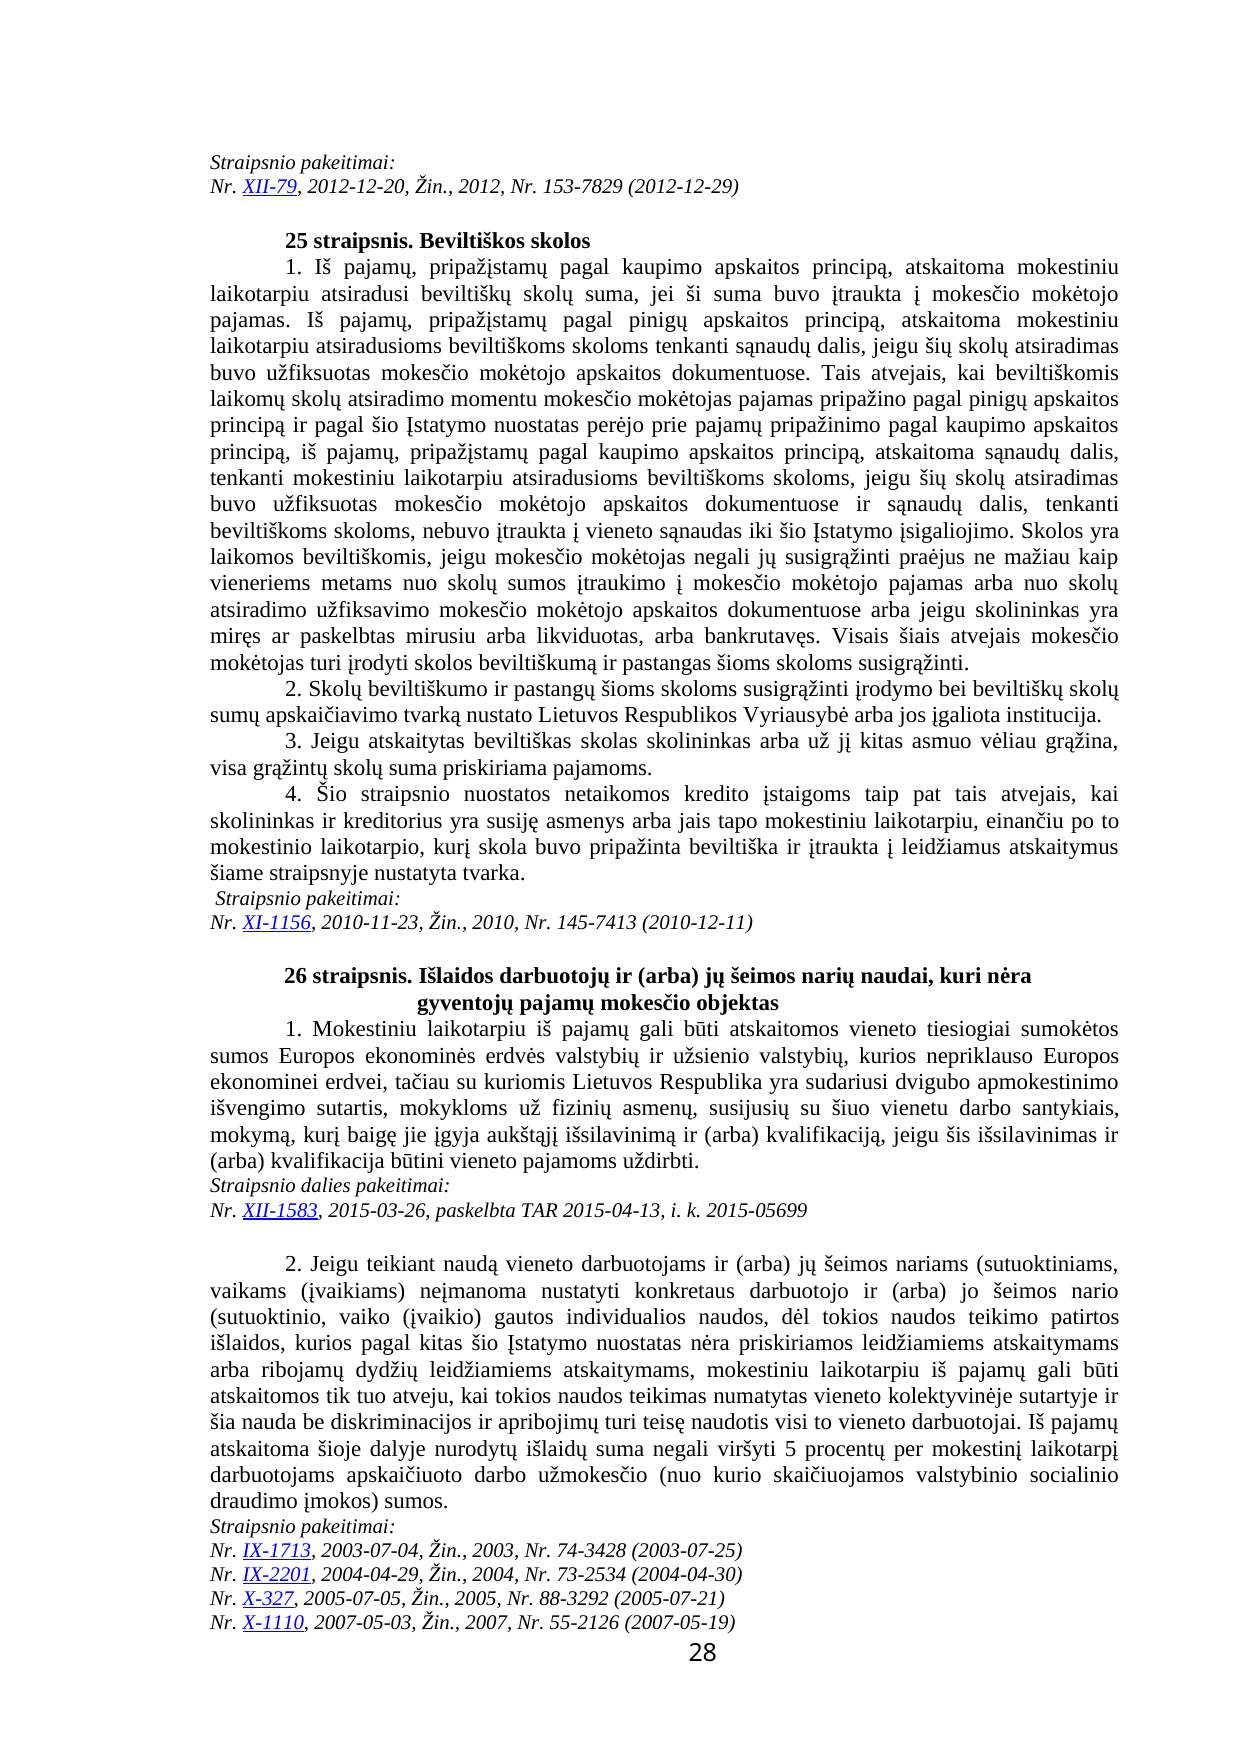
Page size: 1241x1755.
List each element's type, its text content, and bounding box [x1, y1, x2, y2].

text 2. Jeigu teikiant naudą vieneto darbuotojams ir (arba) jų šeimos nariams (sutuoktiniams, vaikams (įvaikiams) neįmanoma nustatyti konkretaus darbuotojo ir (arba) jo šeimos nario (sutuoktinio, vaiko (įvaikio) gautos individualios naudos, dėl tokios naudos teikimo patirtos išlaidos, kurios pagal kitas šio Įstatymo nuostatas nėra priskiriamos leidžiamiems atskaitymams arba ribojamų dydžių leidžiamiems atskaitymams, mokestiniu laikotarpiu iš pajamų gali būti atskaitomos tik tuo atveju, kai tokios naudos teikimas numatytas vieneto kolektyvinėje sutartyje ir šia nauda be diskriminacijos ir apribojimų turi teisę naudotis visi to vieneto darbuotojai. Iš pajamų atskaitoma šioje dalyje nurodytų išlaidų suma negali viršyti 5 procentų per mokestinį laikotarpį darbuotojams apskaičiuoto darbo užmokesčio (nuo kurio skaičiuojamos valstybinio socialinio draudimo įmokos) sumos. [210, 1250, 1120, 1514]
text gyventojų pajamų mokesčio objektas [284, 989, 1120, 1015]
text Nr. IX-2201, 2004-04-29, Žin., 2004, Nr. 73-2534 (2004-04-30) [210, 1562, 1120, 1586]
text 26 straipsnis. Išlaidos darbuotojų ir (arba) jų šeimos narių naudai, kuri nėra [284, 963, 1120, 989]
text 2. Skolų beviltiškumo ir pastangų šioms skoloms susigrąžinti įrodymo bei beviltiškų skolų sumų apskaičiavimo tvarką nustato Lietuvos Respublikos Vyriausybė arba jos įgaliota institucija. [210, 675, 1120, 728]
text 1. Mokestiniu laikotarpiu iš pajamų gali būti atskaitomos vieneto tiesiogiai sumokėtos sumos Europos ekonominės erdvės valstybių ir užsienio valstybių, kurios nepriklauso Europos ekonominei erdvei, tačiau su kuriomis Lietuvos Respublika yra sudariusi dvigubo apmokestinimo išvengimo sutartis, mokykloms už fizinių asmenų, susijusių su šiuo vienetu darbo santykiais, mokymą, kurį baigę jie įgyja aukštąjį išsilavinimą ir (arba) kvalifikaciją, jeigu šis išsilavinimas ir (arba) kvalifikacija būtini vieneto pajamoms uždirbti. [210, 1015, 1120, 1173]
text Nr. XII-1583, 2015-03-26, paskelbta TAR 2015-04-13, i. k. 2015-05699 [210, 1197, 1120, 1222]
text Straipsnio pakeitimai: [210, 1514, 1120, 1538]
text 4. Šio straipsnio nuostatos netaikomos kredito įstaigoms taip pat tais atvejais, kai skolininkas ir kreditorius yra susiję asmenys arba jais tapo mokestiniu laikotarpiu, einančiu po to mokestinio laikotarpio, kurį skola buvo pripažinta beviltiška ir įtraukta į leidžiamus atskaitymus šiame straipsnyje nustatyta tvarka. [210, 780, 1120, 886]
text Nr. XI-1156, 2010-11-23, Žin., 2010, Nr. 145-7413 (2010-12-11) [210, 910, 1120, 934]
text Straipsnio pakeitimai: [210, 150, 1120, 174]
text Nr. X-327, 2005-07-05, Žin., 2005, Nr. 88-3292 (2005-07-21) [210, 1586, 1120, 1610]
text Nr. XII-79, 2012-12-20, Žin., 2012, Nr. 153-7829 (2012-12-29) [210, 174, 1120, 198]
text Straipsnio dalies pakeitimai: [210, 1173, 1120, 1197]
text Straipsnio pakeitimai: [210, 886, 1120, 910]
text 1. Iš pajamų, pripažįstamų pagal kaupimo apskaitos principą, atskaitoma mokestiniu laikotarpiu atsiradusi beviltiškų skolų suma, jei ši suma buvo įtraukta į mokesčio mokėtojo pajamas. Iš pajamų, pripažįstamų pagal pinigų apskaitos principą, atskaitoma mokestiniu laikotarpiu atsiradusioms beviltiškoms skoloms tenkanti sąnaudų dalis, jeigu šių skolų atsiradimas buvo užfiksuotas mokesčio mokėtojo apskaitos dokumentuose. Tais atvejais, kai beviltiškomis laikomų skolų atsiradimo momentu mokesčio mokėtojas pajamas pripažino pagal pinigų apskaitos principą ir pagal šio Įstatymo nuostatas perėjo prie pajamų pripažinimo pagal kaupimo apskaitos principą, iš pajamų, pripažįstamų pagal kaupimo apskaitos principą, atskaitoma sąnaudų dalis, tenkanti mokestiniu laikotarpiu atsiradusioms beviltiškoms skoloms, jeigu šių skolų atsiradimas buvo užfiksuotas mokesčio mokėtojo apskaitos dokumentuose ir sąnaudų dalis, tenkanti beviltiškoms skoloms, nebuvo įtraukta į vieneto sąnaudas iki šio Įstatymo įsigaliojimo. Skolos yra laikomos beviltiškomis, jeigu mokesčio mokėtojas negali jų susigrąžinti praėjus ne mažiau kaip vieneriems metams nuo skolų sumos įtraukimo į mokesčio mokėtojo pajamas arba nuo skolų atsiradimo užfiksavimo mokesčio mokėtojo apskaitos dokumentuose arba jeigu skolininkas yra miręs ar paskelbtas mirusiu arba likviduotas, arba bankrutavęs. Visais šiais atvejais mokesčio mokėtojas turi įrodyti skolos beviltiškumą ir pastangas šioms skoloms susigrąžinti. [210, 253, 1120, 675]
text 25 straipsnis. Beviltiškos skolos [210, 227, 1120, 253]
text 3. Jeigu atskaitytas beviltiškas skolas skolininkas arba už jį kitas asmuo vėliau grąžina, visa grąžintų skolų suma priskiriama pajamoms. [210, 728, 1120, 780]
text Nr. IX-1713, 2003-07-04, Žin., 2003, Nr. 74-3428 (2003-07-25) [210, 1538, 1120, 1562]
text Nr. X-1110, 2007-05-03, Žin., 2007, Nr. 55-2126 (2007-05-19) [210, 1610, 1120, 1634]
